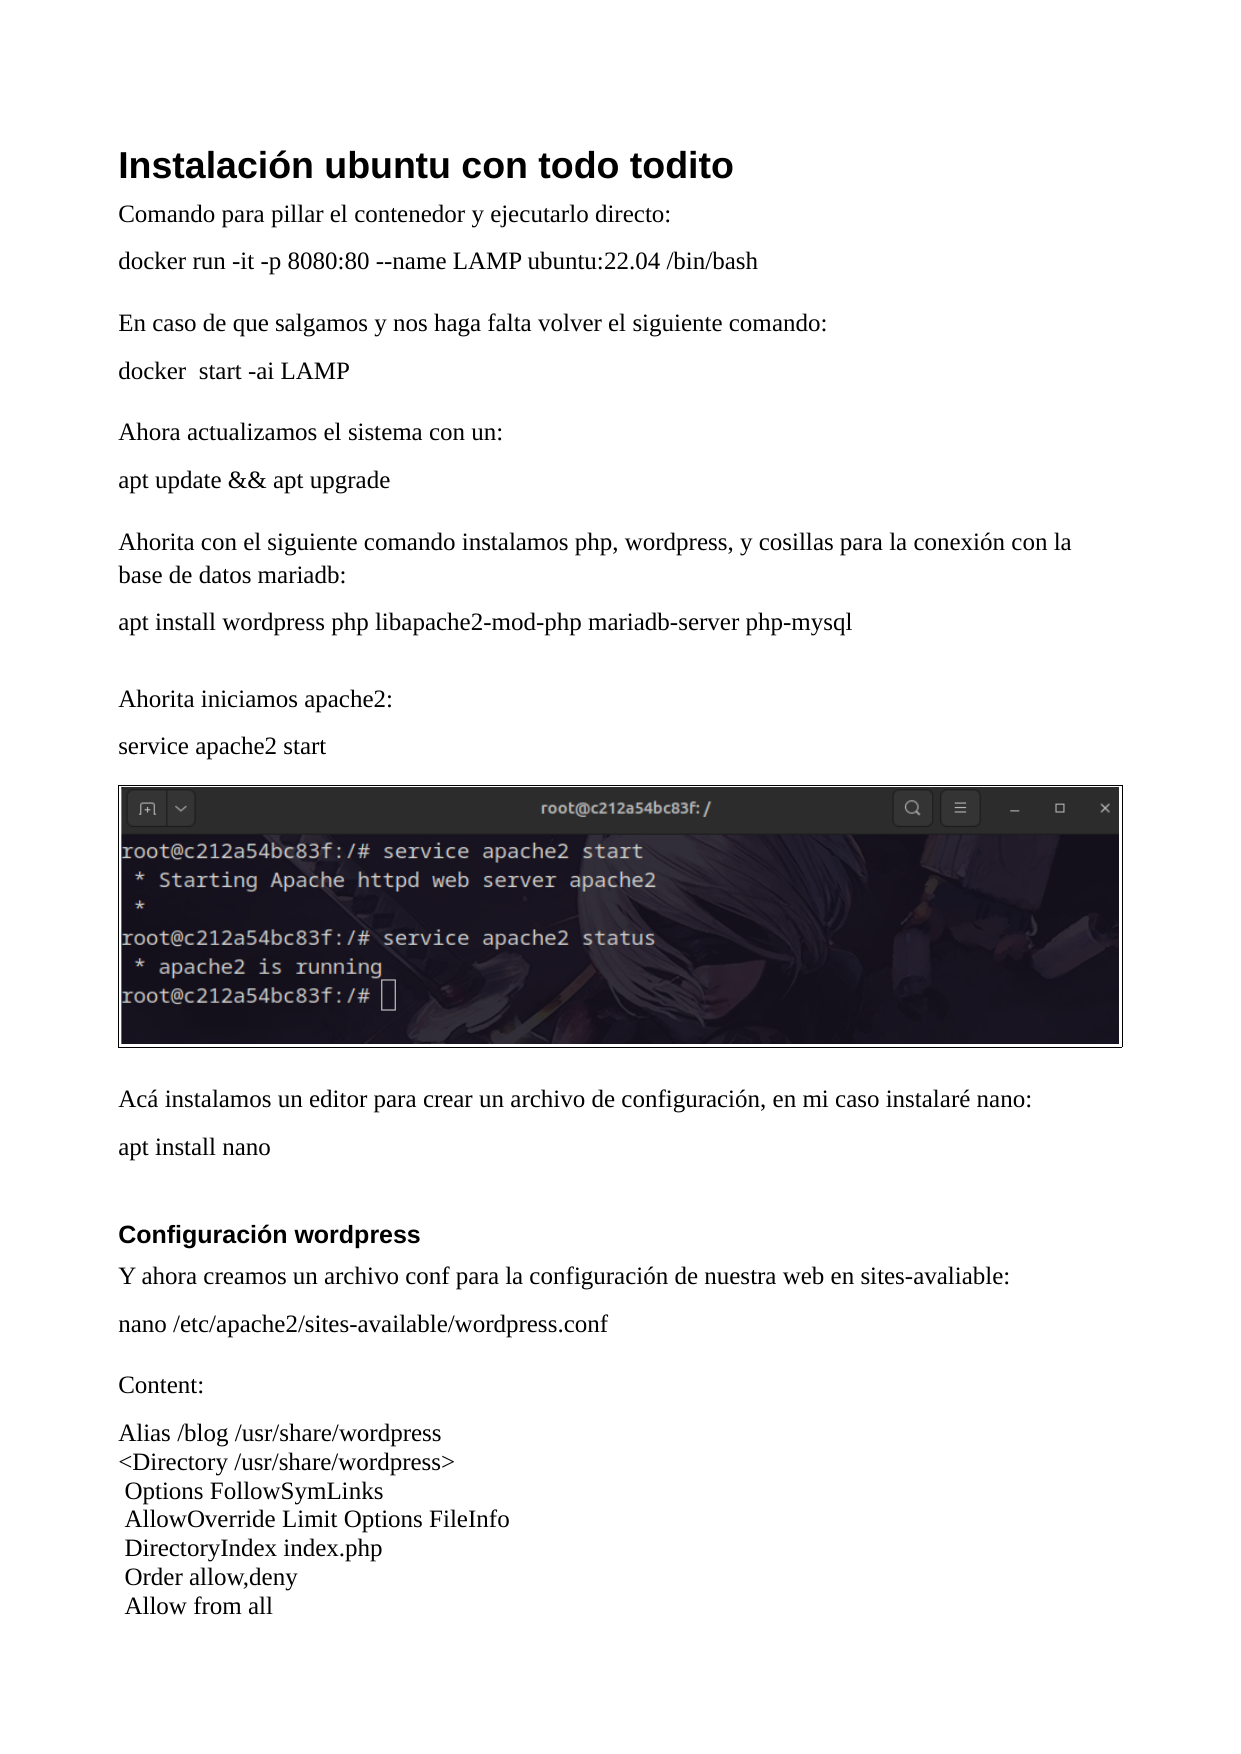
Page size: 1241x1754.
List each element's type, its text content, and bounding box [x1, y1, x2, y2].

subtitle Instalación ubuntu con todo todito [118, 143, 1122, 186]
text [118, 760, 1122, 785]
text Ahorita iniciamos apache2: [118, 684, 1122, 713]
text En caso de que salgamos y nos haga falta volver el siguiente comando: [118, 275, 1122, 337]
text [119, 786, 1122, 1047]
text Content: [118, 1338, 1122, 1399]
text Ahora actualizamos el sistema con un: [118, 384, 1122, 446]
text Ahorita con el siguiente comando instalamos php, wordpress, y cosillas para la conexión con la base de datos mariadb: [118, 494, 1122, 589]
table_header apt install wordpress php libapache2-mod-php mariadb-server php-mysql [118, 608, 1122, 636]
text Y ahora creamos un archivo conf para la configuración de nuestra web en sites-avaliable: [118, 1261, 1122, 1290]
table_header docker run -it -p 8080:80 --name LAMP ubuntu:22.04 /bin/bash [118, 246, 1122, 275]
table_header apt update && apt upgrade [118, 465, 1122, 494]
text Comando para pillar el contenedor y ejecutarlo directo: [118, 199, 1122, 227]
picture [121, 787, 1119, 1044]
table_header nano /etc/apache2/sites-available/wordpress.conf [118, 1309, 1122, 1338]
subtitle Configuración wordpress [118, 1182, 1122, 1249]
table_header docker start -ai LAMP [118, 356, 1122, 384]
table_header service apache2 start [118, 731, 1122, 760]
text Acá instalamos un editor para crear un archivo de configuración, en mi caso instalaré nano: [118, 1048, 1122, 1113]
table_header Alias /blog /usr/share/wordpress <Directory /usr/share/wordpress> Options FollowSymLinks AllowOverride Limit Options FileInfo DirectoryIndex index.php Order allow,deny Allow from all [118, 1418, 1122, 1619]
table_header apt install nano [118, 1132, 1122, 1161]
